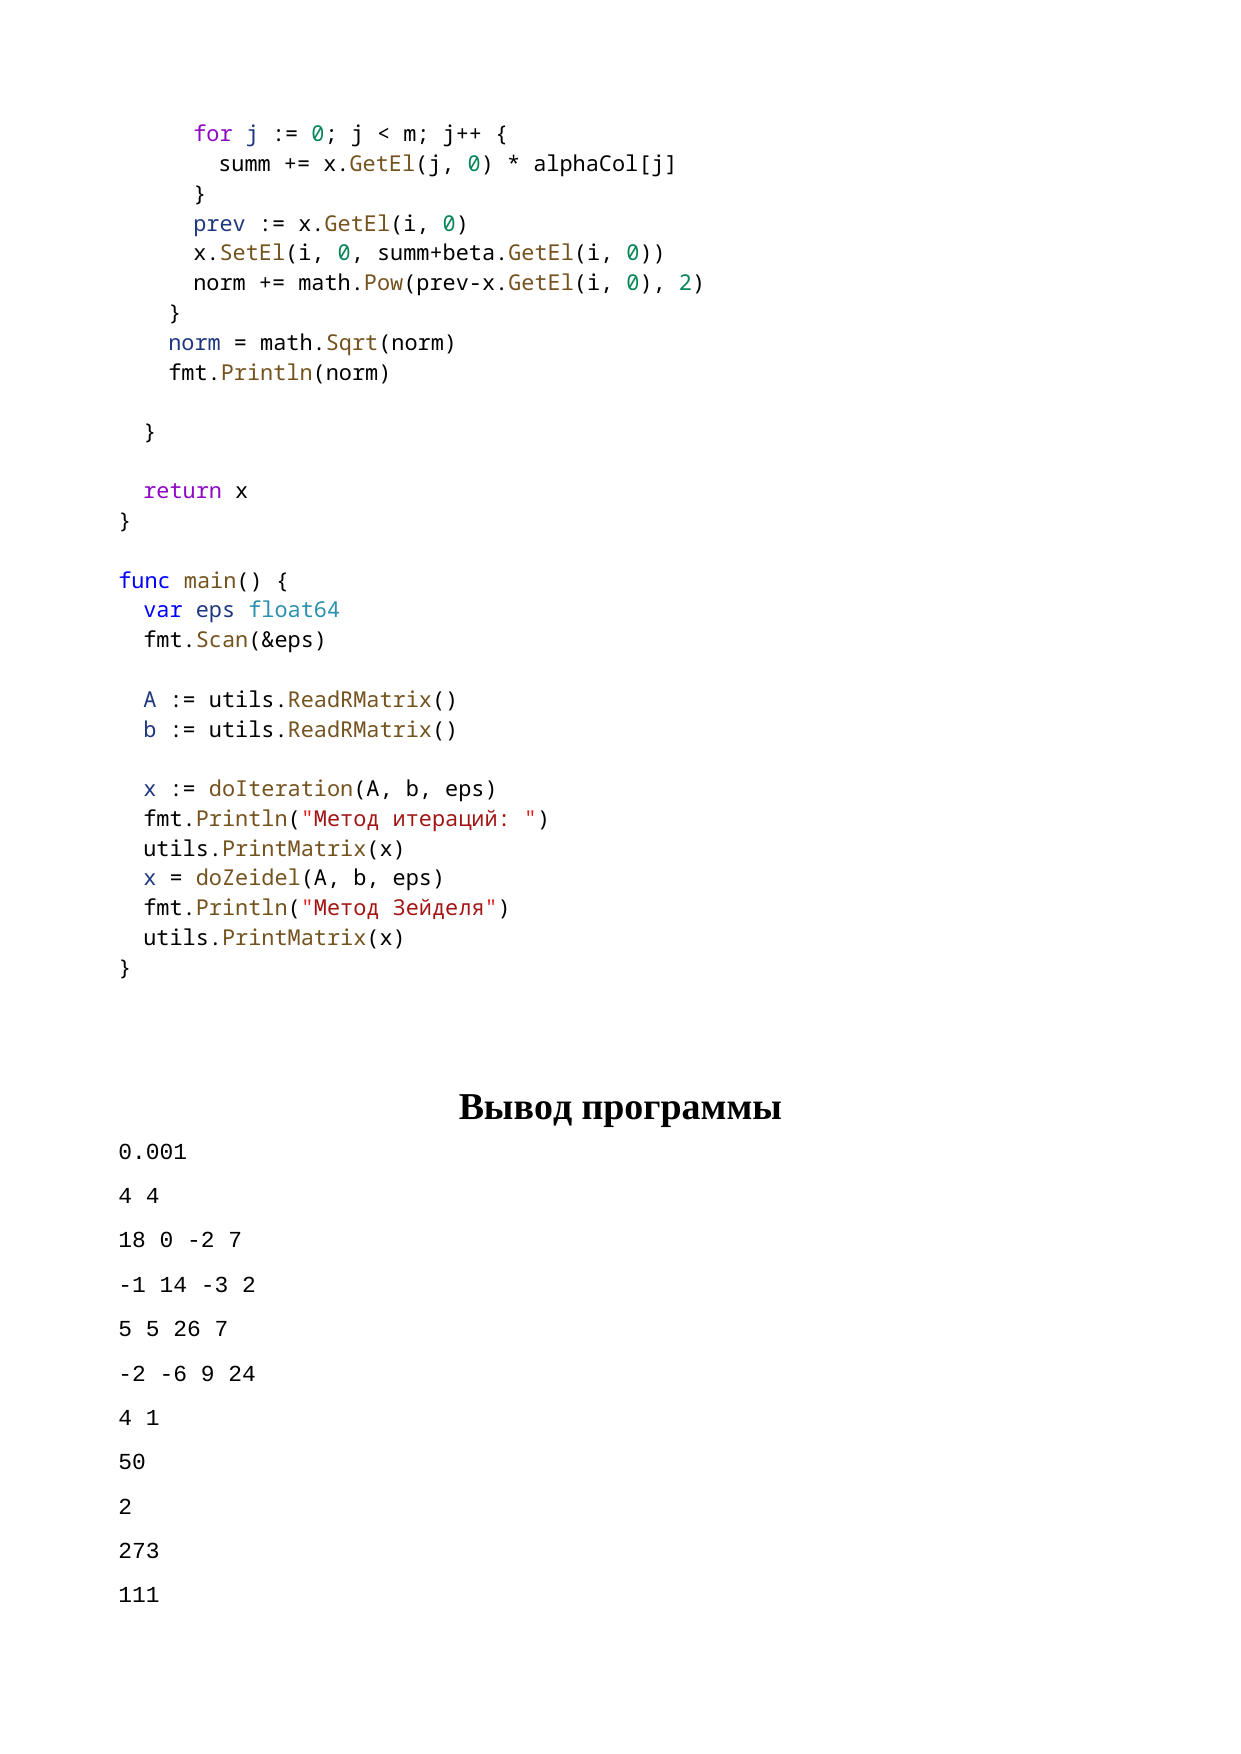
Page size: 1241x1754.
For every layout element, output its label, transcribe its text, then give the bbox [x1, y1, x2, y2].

text } [118, 416, 1122, 446]
text -1 14 -3 2 [118, 1273, 1122, 1299]
text x = doZeidel(A, b, eps) [118, 862, 1122, 892]
text return x [118, 475, 1122, 505]
text for j := 0; j < m; j++ { [118, 118, 1122, 148]
text utils.PrintMatrix(x) [118, 922, 1122, 952]
text } [118, 505, 1122, 535]
text 111 [118, 1584, 1122, 1610]
text 18 0 -2 7 [118, 1229, 1122, 1255]
text } [118, 952, 1122, 982]
text fmt.Println(norm) [118, 356, 1122, 386]
text A := utils.ReadRMatrix() [118, 684, 1122, 713]
text var eps float64 [118, 594, 1122, 624]
text 5 5 26 7 [118, 1318, 1122, 1343]
text x.SetEl(i, 0, summ+beta.GetEl(i, 0)) [118, 237, 1122, 267]
text } [118, 178, 1122, 207]
text -2 -6 9 24 [118, 1362, 1122, 1388]
text func main() { [118, 565, 1122, 594]
text fmt.Println("Метод Зейделя") [118, 892, 1122, 922]
text 2 [118, 1495, 1122, 1521]
text 0.001 [118, 1140, 1122, 1166]
text } [118, 297, 1122, 327]
text utils.PrintMatrix(x) [118, 833, 1122, 862]
text summ += x.GetEl(j, 0) * alphaCol[j] [118, 148, 1122, 178]
text 4 1 [118, 1406, 1122, 1432]
text b := utils.ReadRMatrix() [118, 713, 1122, 743]
text norm = math.Sqrt(norm) [118, 327, 1122, 356]
text 50 [118, 1451, 1122, 1477]
text fmt.Scan(&eps) [118, 624, 1122, 654]
text 273 [118, 1539, 1122, 1565]
text norm += math.Pow(prev-x.GetEl(i, 0), 2) [118, 267, 1122, 297]
subtitle Вывод программы [118, 1084, 1122, 1128]
text x := doIteration(A, b, eps) [118, 773, 1122, 803]
text fmt.Println("Метод итераций: ") [118, 803, 1122, 833]
text 4 4 [118, 1184, 1122, 1210]
text prev := x.GetEl(i, 0) [118, 207, 1122, 237]
